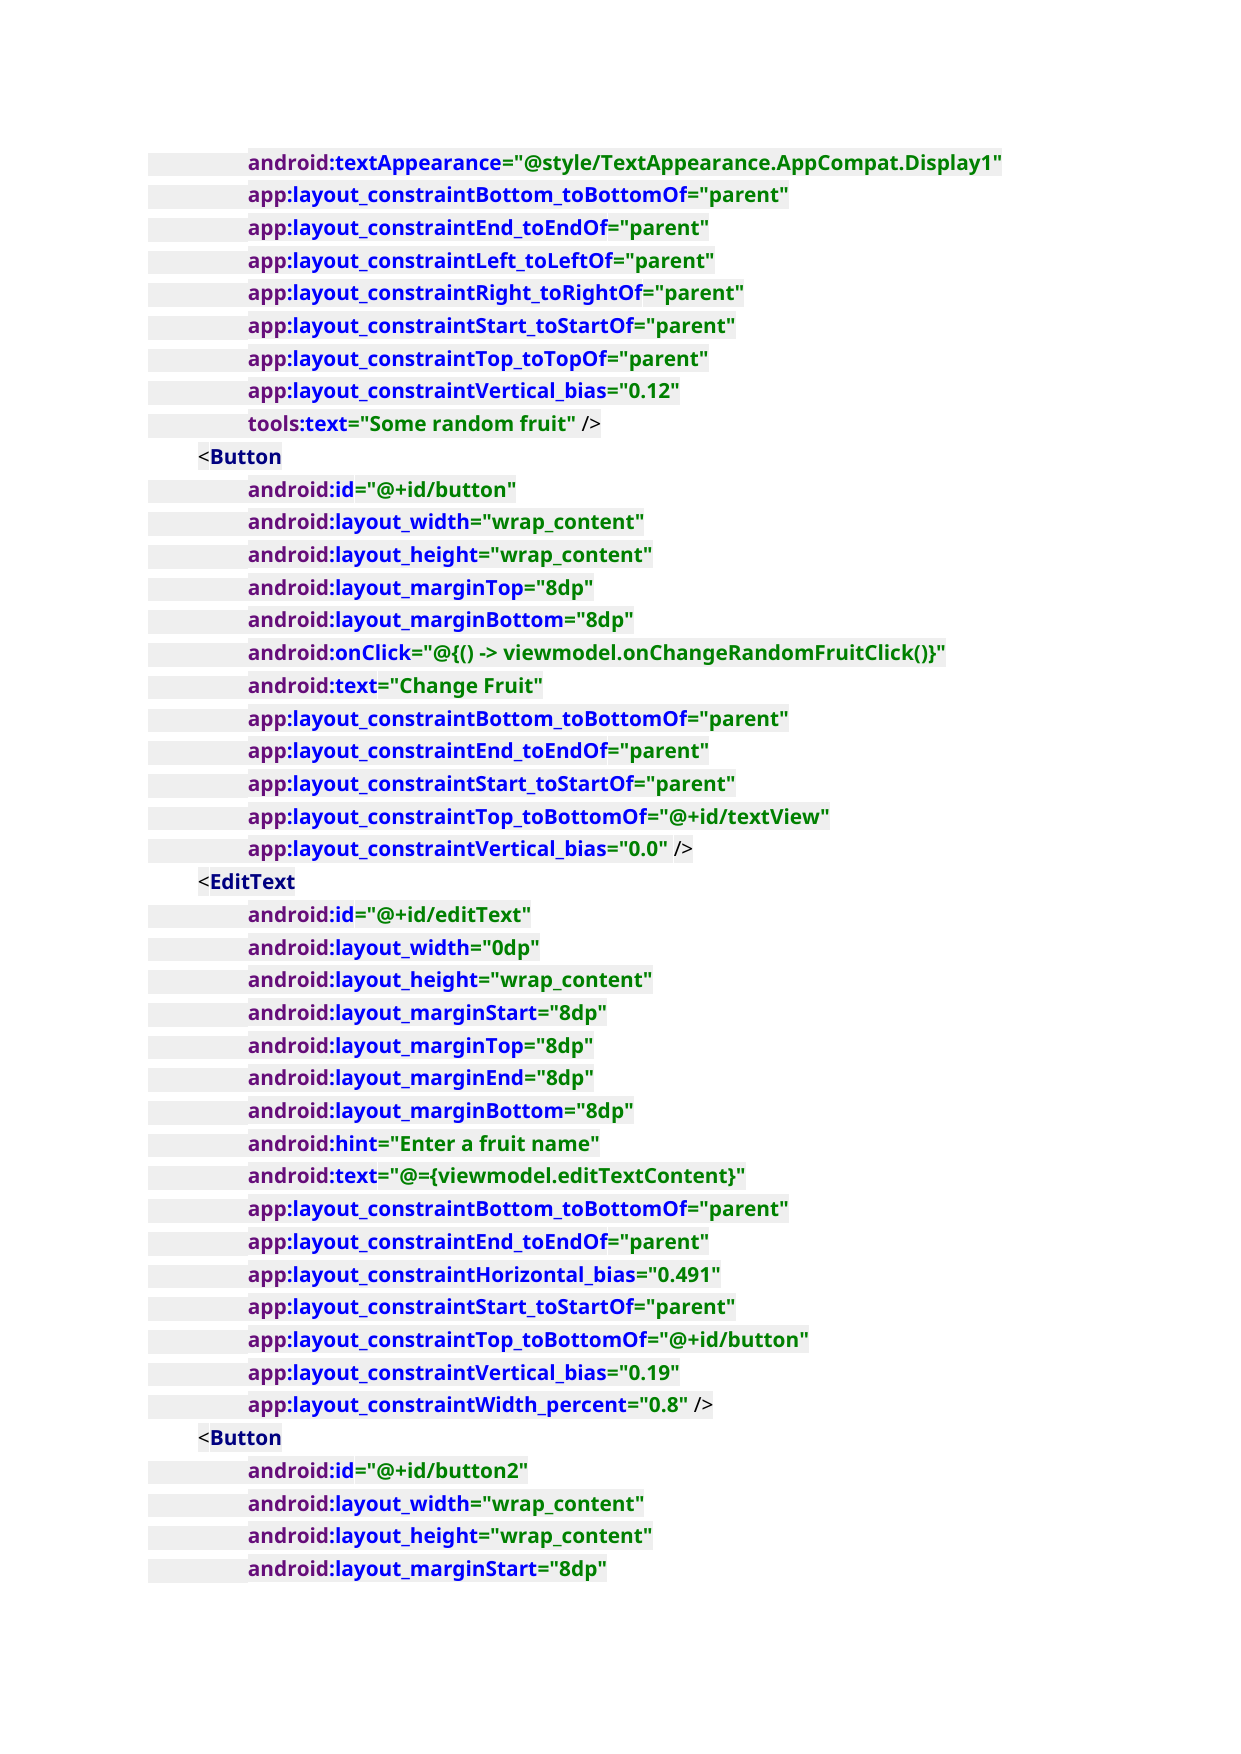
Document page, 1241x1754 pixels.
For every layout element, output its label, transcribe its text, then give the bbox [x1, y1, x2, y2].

text app:layout_constraintRight_toRightOf="parent" [148, 278, 1093, 307]
text android:layout_width="wrap_content" [148, 1489, 1093, 1517]
text app:layout_constraintStart_toStartOf="parent" [148, 769, 1093, 797]
text app:layout_constraintTop_toBottomOf="@+id/textView" [148, 802, 1093, 830]
text app:layout_constraintHorizontal_bias="0.491" [148, 1260, 1093, 1288]
text app:layout_constraintVertical_bias="0.19" [148, 1358, 1093, 1386]
text app:layout_constraintLeft_toLeftOf="parent" [148, 246, 1093, 274]
text android:textAppearance="@style/TextAppearance.AppCompat.Display1" [148, 148, 1093, 176]
text app:layout_constraintVertical_bias="0.0" /> [148, 834, 1093, 863]
text <EditText [148, 867, 1093, 896]
text android:onClick="@{() -> viewmodel.onChangeRandomFruitClick()}" [148, 638, 1093, 667]
text app:layout_constraintEnd_toEndOf="parent" [148, 213, 1093, 241]
text android:text="@={viewmodel.editTextContent}" [148, 1162, 1093, 1190]
text android:id="@+id/button" [148, 475, 1093, 503]
text android:layout_width="wrap_content" [148, 507, 1093, 536]
text app:layout_constraintEnd_toEndOf="parent" [148, 736, 1093, 765]
text android:id="@+id/button2" [148, 1456, 1093, 1484]
text android:text="Change Fruit" [148, 671, 1093, 699]
text app:layout_constraintWidth_percent="0.8" /> [148, 1391, 1093, 1419]
text app:layout_constraintStart_toStartOf="parent" [148, 1292, 1093, 1321]
text android:layout_height="wrap_content" [148, 965, 1093, 994]
text android:layout_marginStart="8dp" [148, 998, 1093, 1026]
text android:layout_height="wrap_content" [148, 1521, 1093, 1550]
text tools:text="Some random fruit" /> [148, 409, 1093, 438]
text <Button [148, 1423, 1093, 1452]
text app:layout_constraintEnd_toEndOf="parent" [148, 1227, 1093, 1255]
text app:layout_constraintStart_toStartOf="parent" [148, 311, 1093, 339]
text android:layout_marginTop="8dp" [148, 573, 1093, 601]
text app:layout_constraintTop_toTopOf="parent" [148, 344, 1093, 372]
text android:layout_width="0dp" [148, 933, 1093, 961]
text android:layout_marginBottom="8dp" [148, 606, 1093, 634]
text android:hint="Enter a fruit name" [148, 1129, 1093, 1157]
text android:layout_marginBottom="8dp" [148, 1096, 1093, 1124]
text android:layout_height="wrap_content" [148, 540, 1093, 568]
text app:layout_constraintVertical_bias="0.12" [148, 377, 1093, 405]
text app:layout_constraintBottom_toBottomOf="parent" [148, 1194, 1093, 1223]
text app:layout_constraintTop_toBottomOf="@+id/button" [148, 1325, 1093, 1353]
text <Button [148, 442, 1093, 470]
text android:id="@+id/editText" [148, 900, 1093, 928]
text android:layout_marginEnd="8dp" [148, 1063, 1093, 1092]
text app:layout_constraintBottom_toBottomOf="parent" [148, 704, 1093, 732]
text app:layout_constraintBottom_toBottomOf="parent" [148, 180, 1093, 209]
text android:layout_marginStart="8dp" [148, 1554, 1093, 1582]
text android:layout_marginTop="8dp" [148, 1031, 1093, 1059]
